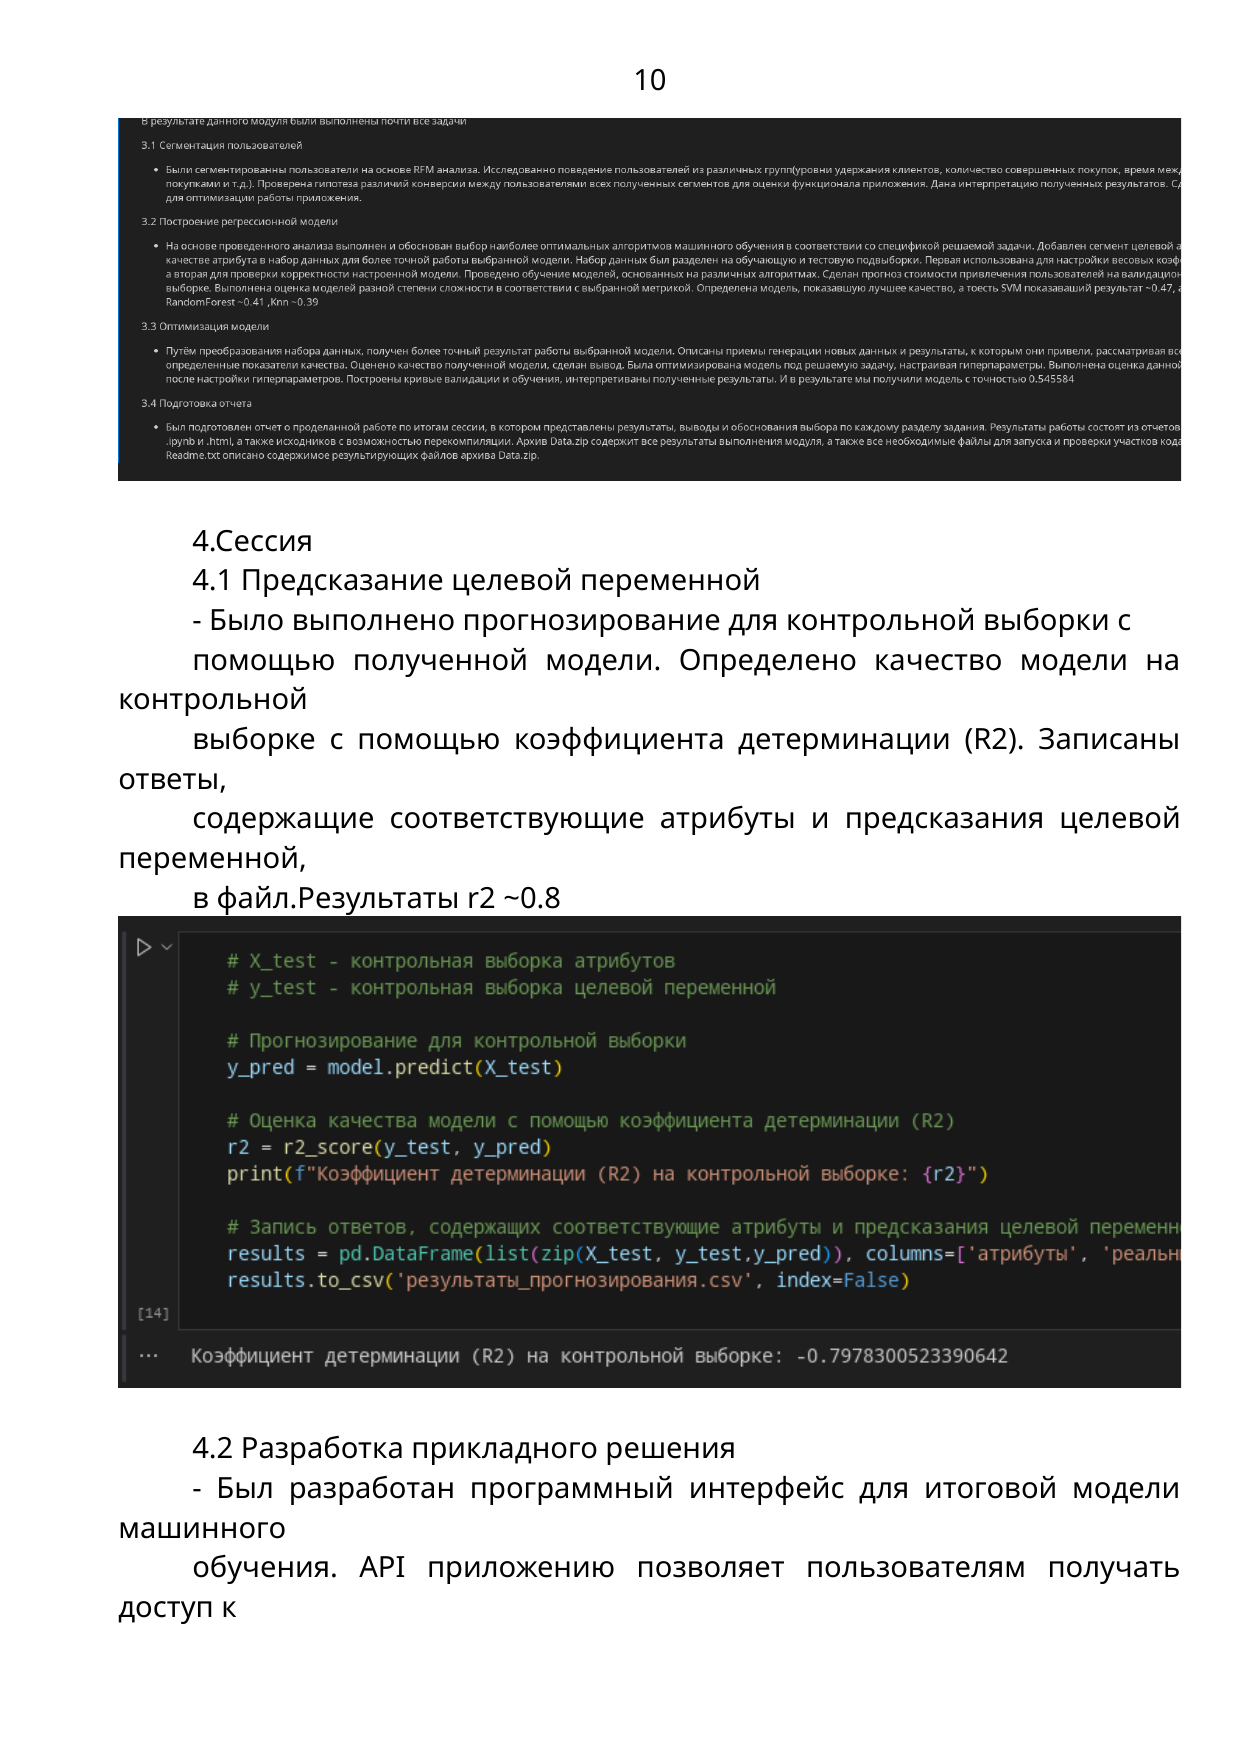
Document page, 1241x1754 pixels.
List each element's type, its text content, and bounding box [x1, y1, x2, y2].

text в файл.Результаты r2 ~0.8 [118, 877, 1181, 916]
text 4.Сессия [118, 520, 1181, 559]
text содержащие соответствующие атрибуты и предсказания целевой переменной, [118, 798, 1181, 877]
text выборке с помощью коэффициента детерминации (R2). Записаны ответы, [118, 718, 1181, 798]
picture [118, 916, 1182, 1388]
text обучения. API приложению позволяет пользователям получать доступ к [118, 1547, 1181, 1626]
text помощью полученной модели. Определено качество модели на контрольной [118, 639, 1181, 718]
text 4.2 Разработка прикладного решения [118, 1428, 1181, 1467]
text - Был разработан программный интерфейс для итоговой модели машинного [118, 1467, 1181, 1547]
text - Было выполнено прогнозирование для контрольной выборки с [118, 599, 1181, 639]
text 4.1 Предсказание целевой переменной [118, 559, 1181, 599]
picture [118, 118, 1182, 481]
